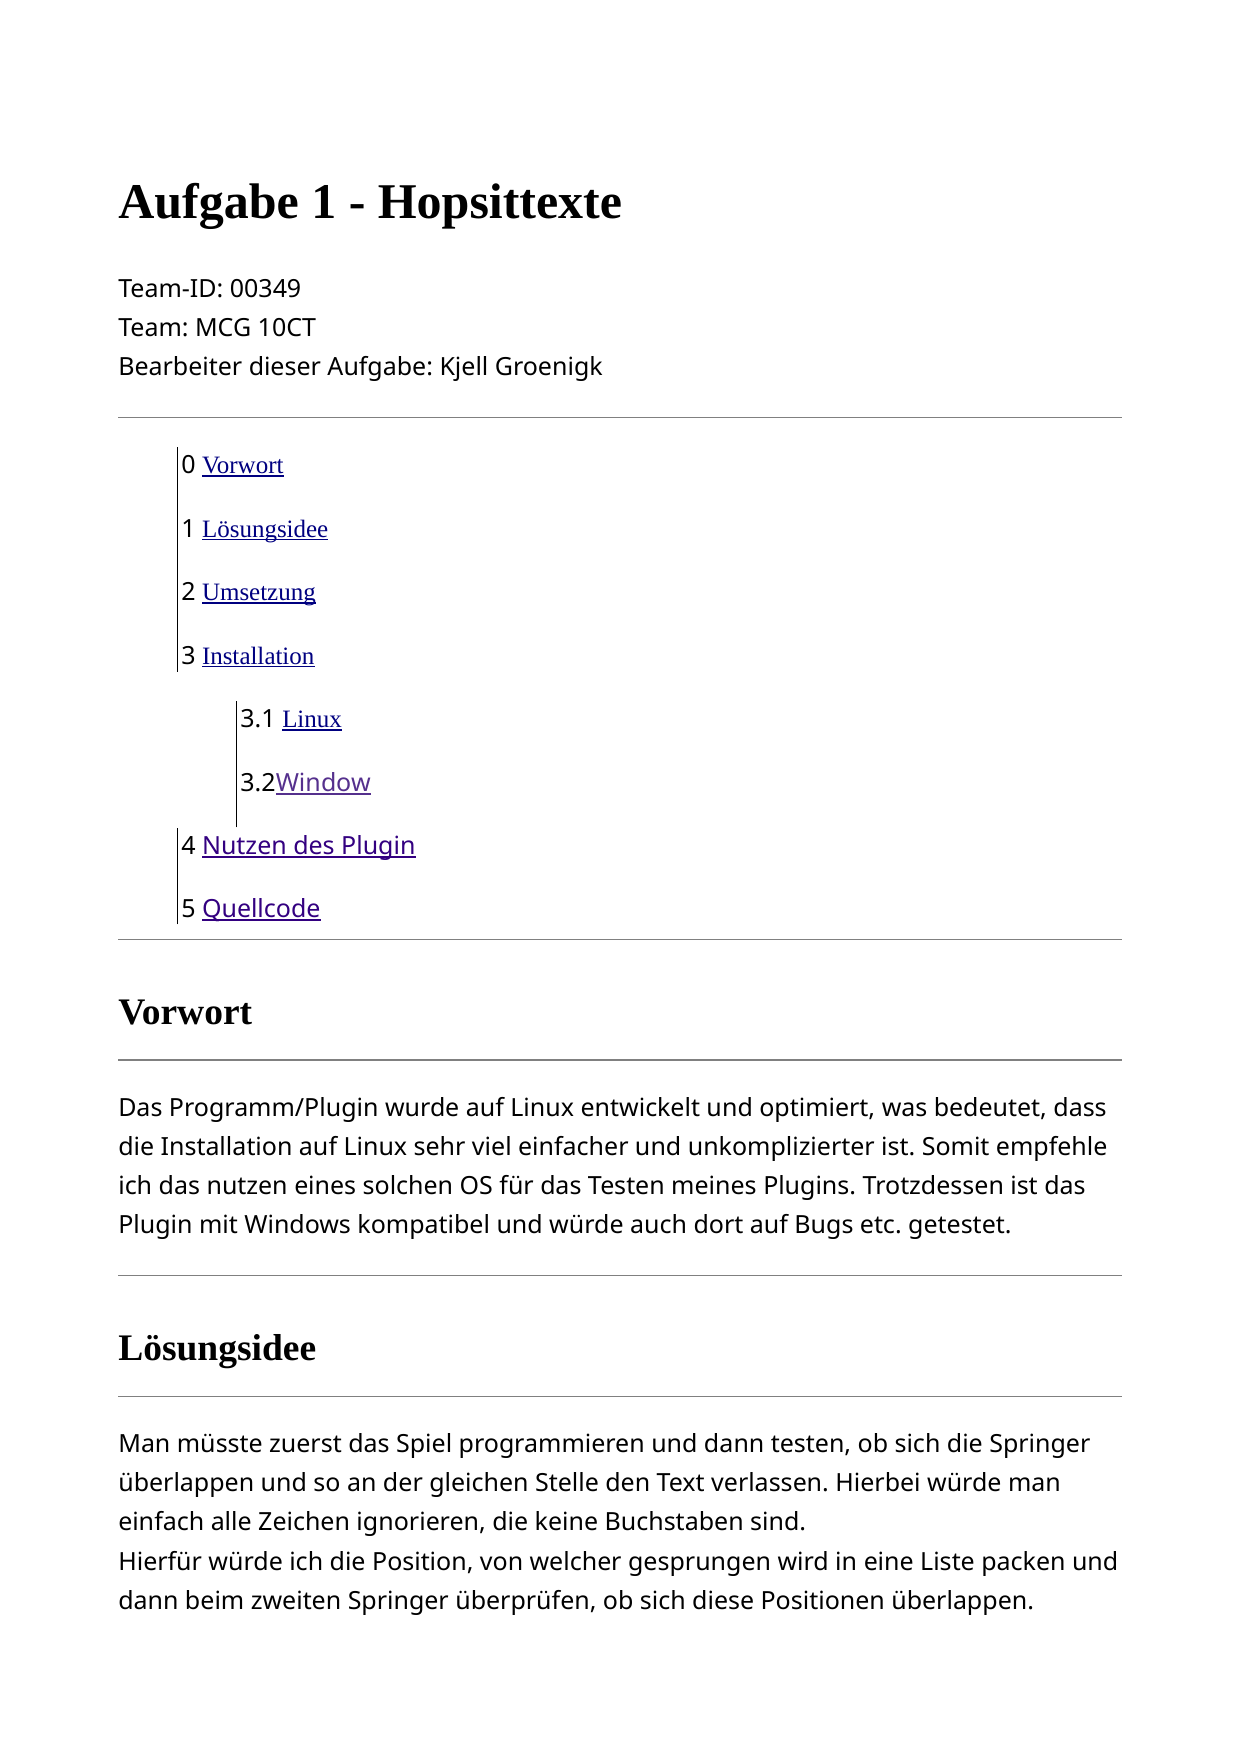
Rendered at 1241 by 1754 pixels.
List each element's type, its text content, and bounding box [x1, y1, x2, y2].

text 5 Quellcode [178, 890, 1063, 924]
text 3.2Window [237, 765, 1004, 799]
text Man müsste zuerst das Spiel programmieren und dann testen, ob sich die Springer überlappen und so an der gleichen Stelle den Text verlassen. Hierbei würde man einfach alle Zeichen ignorieren, die keine Buchstaben sind. Hierfür würde ich die Position, von welcher gesprungen wird in eine Liste packen und dann beim zweiten Springer überprüfen, ob sich diese Positionen überlappen. [118, 1426, 1122, 1616]
text 4 Nutzen des Plugin [177, 827, 1063, 862]
subtitle Aufgabe 1 - Hopsittexte [118, 172, 1122, 229]
subtitle Vorwort [118, 989, 1122, 1033]
text Das Programm/Plugin wurde auf Linux entwickelt und optimiert, was bedeutet, dass die Installation auf Linux sehr viel einfacher und unkomplizierter ist. Somit empfehle ich das nutzen eines solchen OS für das Testen meines Plugins. Trotzdessen ist das Plugin mit Windows kompatibel und würde auch dort auf Bugs etc. getestet. [118, 1089, 1122, 1241]
text 2 Umsetzung [178, 574, 1063, 608]
text 3.1 Linux [237, 701, 1004, 735]
text 3 Installation [178, 638, 1063, 672]
text Team-ID: 00349 Team: MCG 10CT Bearbeiter dieser Aufgabe: Kjell Groenigk [118, 271, 1122, 383]
subtitle Lösungsidee [118, 1326, 1122, 1369]
text 0 Vorwort [178, 447, 1063, 481]
text 1 Lösungsidee [178, 511, 1063, 544]
